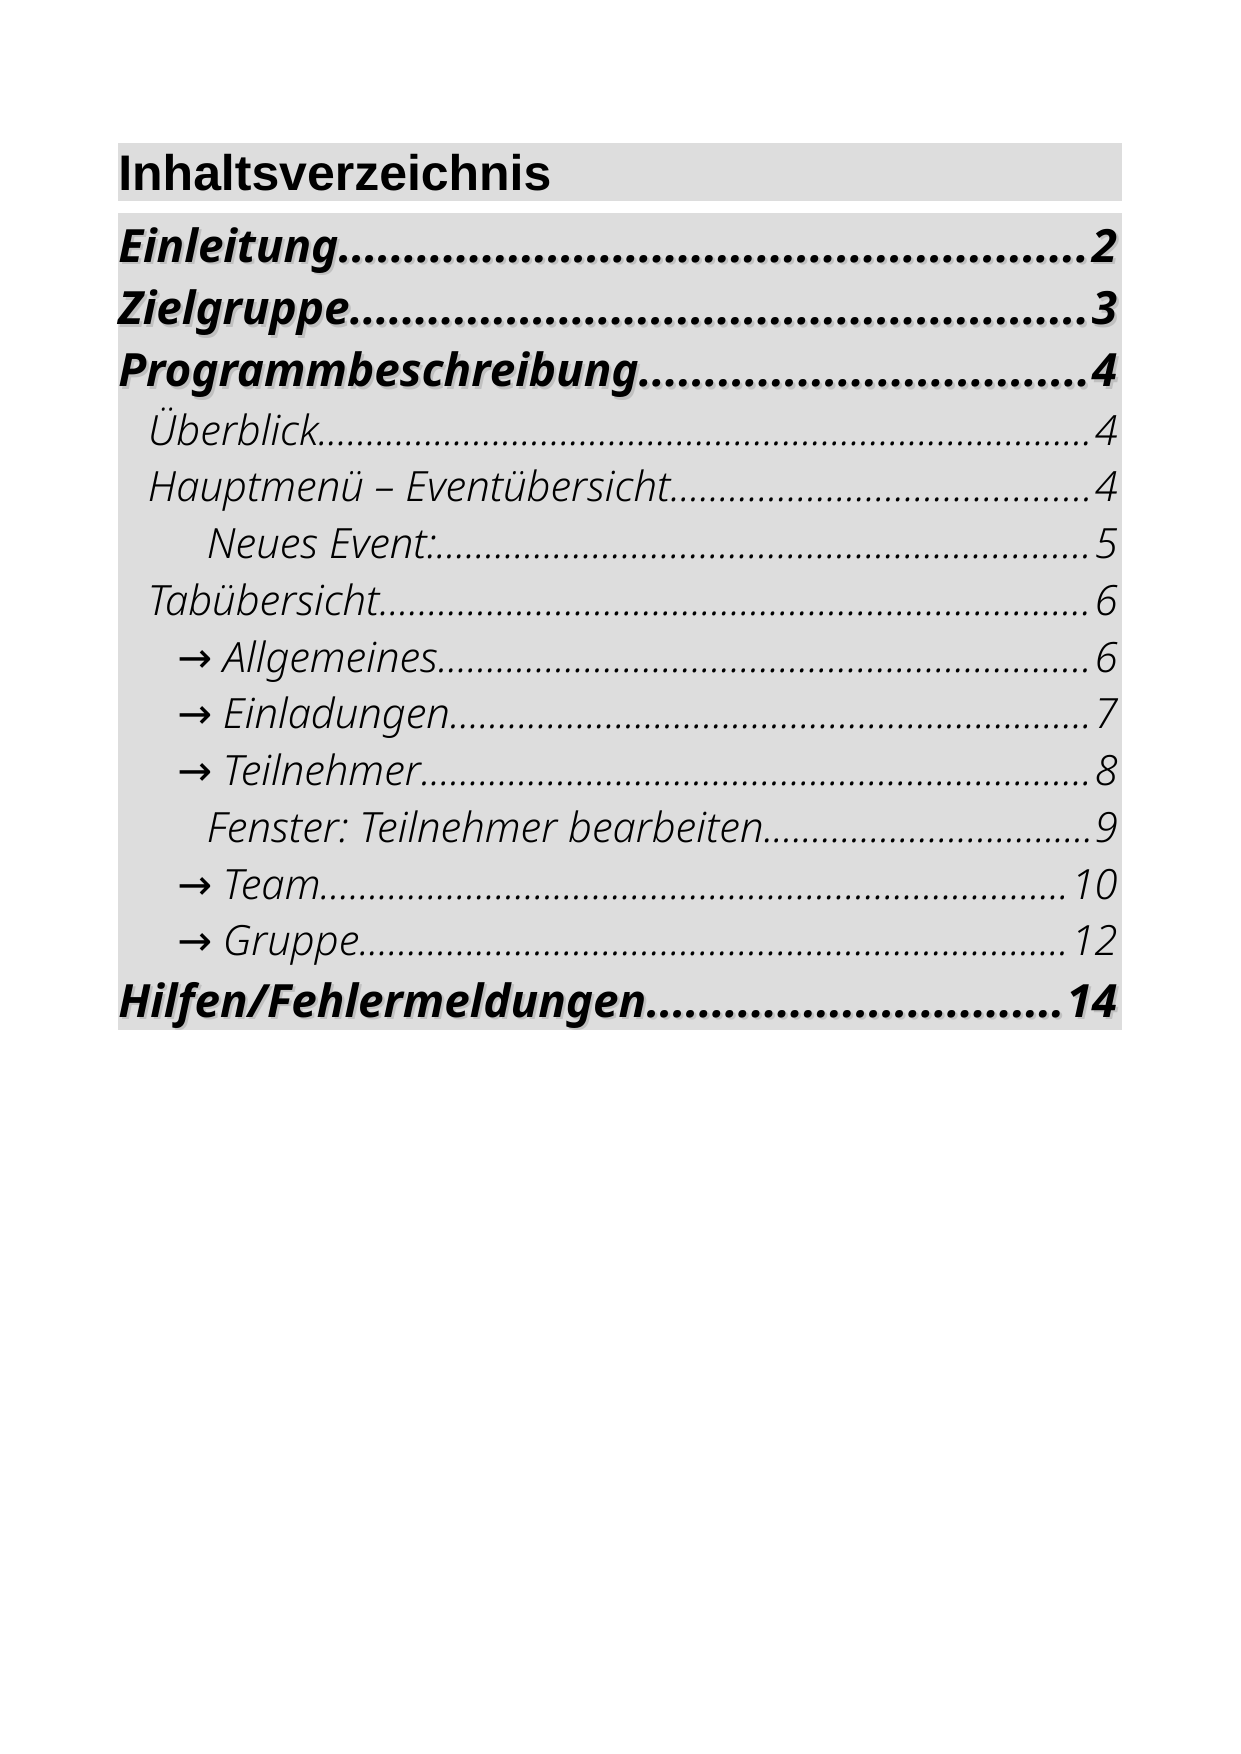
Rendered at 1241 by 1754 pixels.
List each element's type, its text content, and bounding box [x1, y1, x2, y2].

text → Teilnehmer 8 [177, 741, 1122, 798]
text → Einladungen 7 [177, 684, 1122, 741]
text → Gruppe 12 [177, 911, 1122, 968]
subtitle Inhaltsverzeichnis [118, 143, 1122, 201]
text Zielgruppe 3 [118, 276, 1122, 338]
text → Allgemeines 6 [177, 627, 1122, 684]
text Neues Event: 5 [207, 514, 1122, 571]
text Überblick 4 [148, 400, 1122, 457]
text Hauptmenü – Eventübersicht 4 [148, 457, 1122, 514]
text Programmbeschreibung 4 [118, 338, 1122, 400]
text Tabübersicht 6 [148, 571, 1122, 627]
text Fenster: Teilnehmer bearbeiten 9 [207, 798, 1122, 854]
text Einleitung 2 [118, 213, 1122, 276]
text Hilfen/Fehlermeldungen 14 [118, 968, 1122, 1030]
text → Team 10 [177, 854, 1122, 911]
